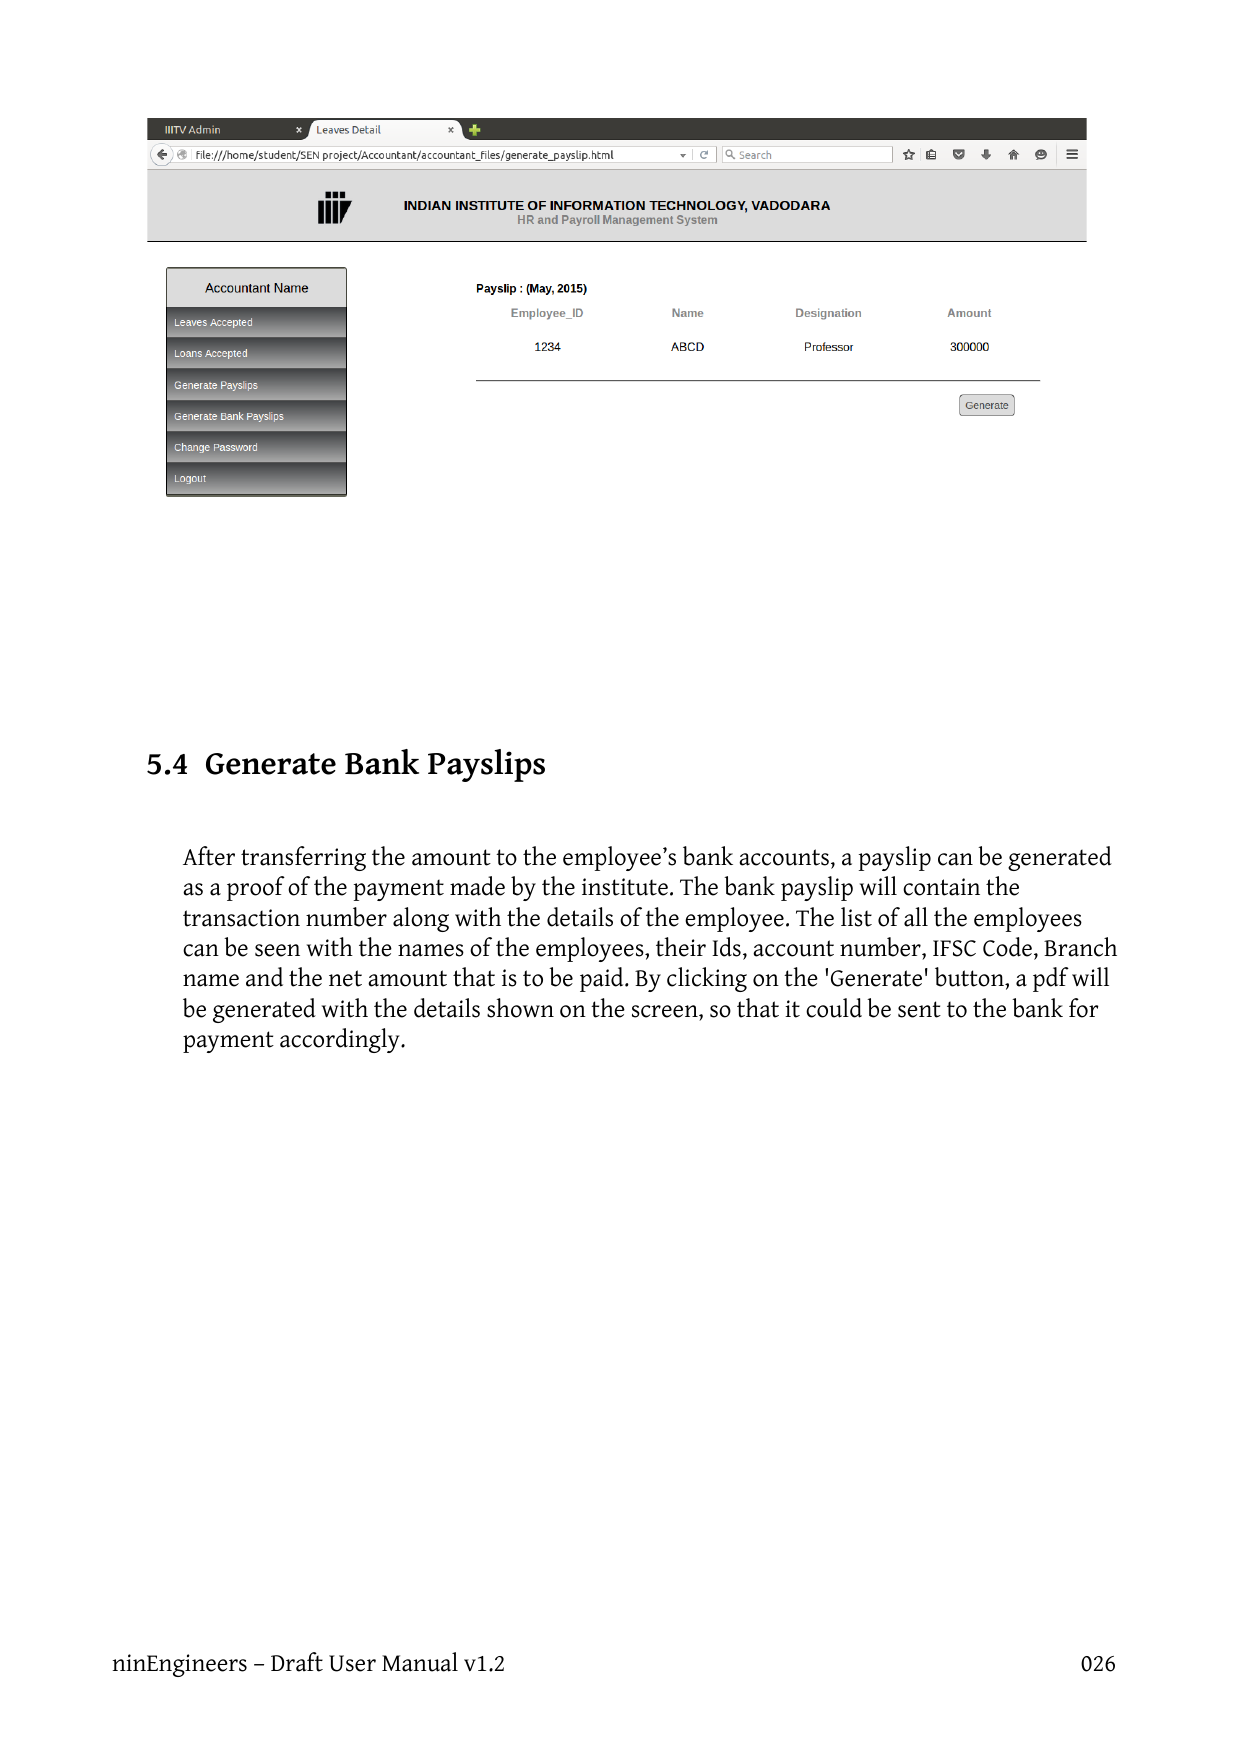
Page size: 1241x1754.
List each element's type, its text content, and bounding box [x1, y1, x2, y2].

picture [147, 118, 1087, 656]
list After transferring the amount to the employee’s bank accounts, a payslip can be generated as a proof of the payment made by the institute. The bank payslip will contain the transaction number along with the details of the employee. The list of all the employees can be seen with the names of the employees, their Ids, account number, IFSC Code, Branch name and the net amount that is to be paid. By clicking on the 'Generate' button, a pdf will be generated with the details shown on the screen, so that it could be sent to the bank for payment accordingly. [183, 844, 1122, 1054]
list 5.4 Generate Bank Payslips [146, 745, 1121, 784]
